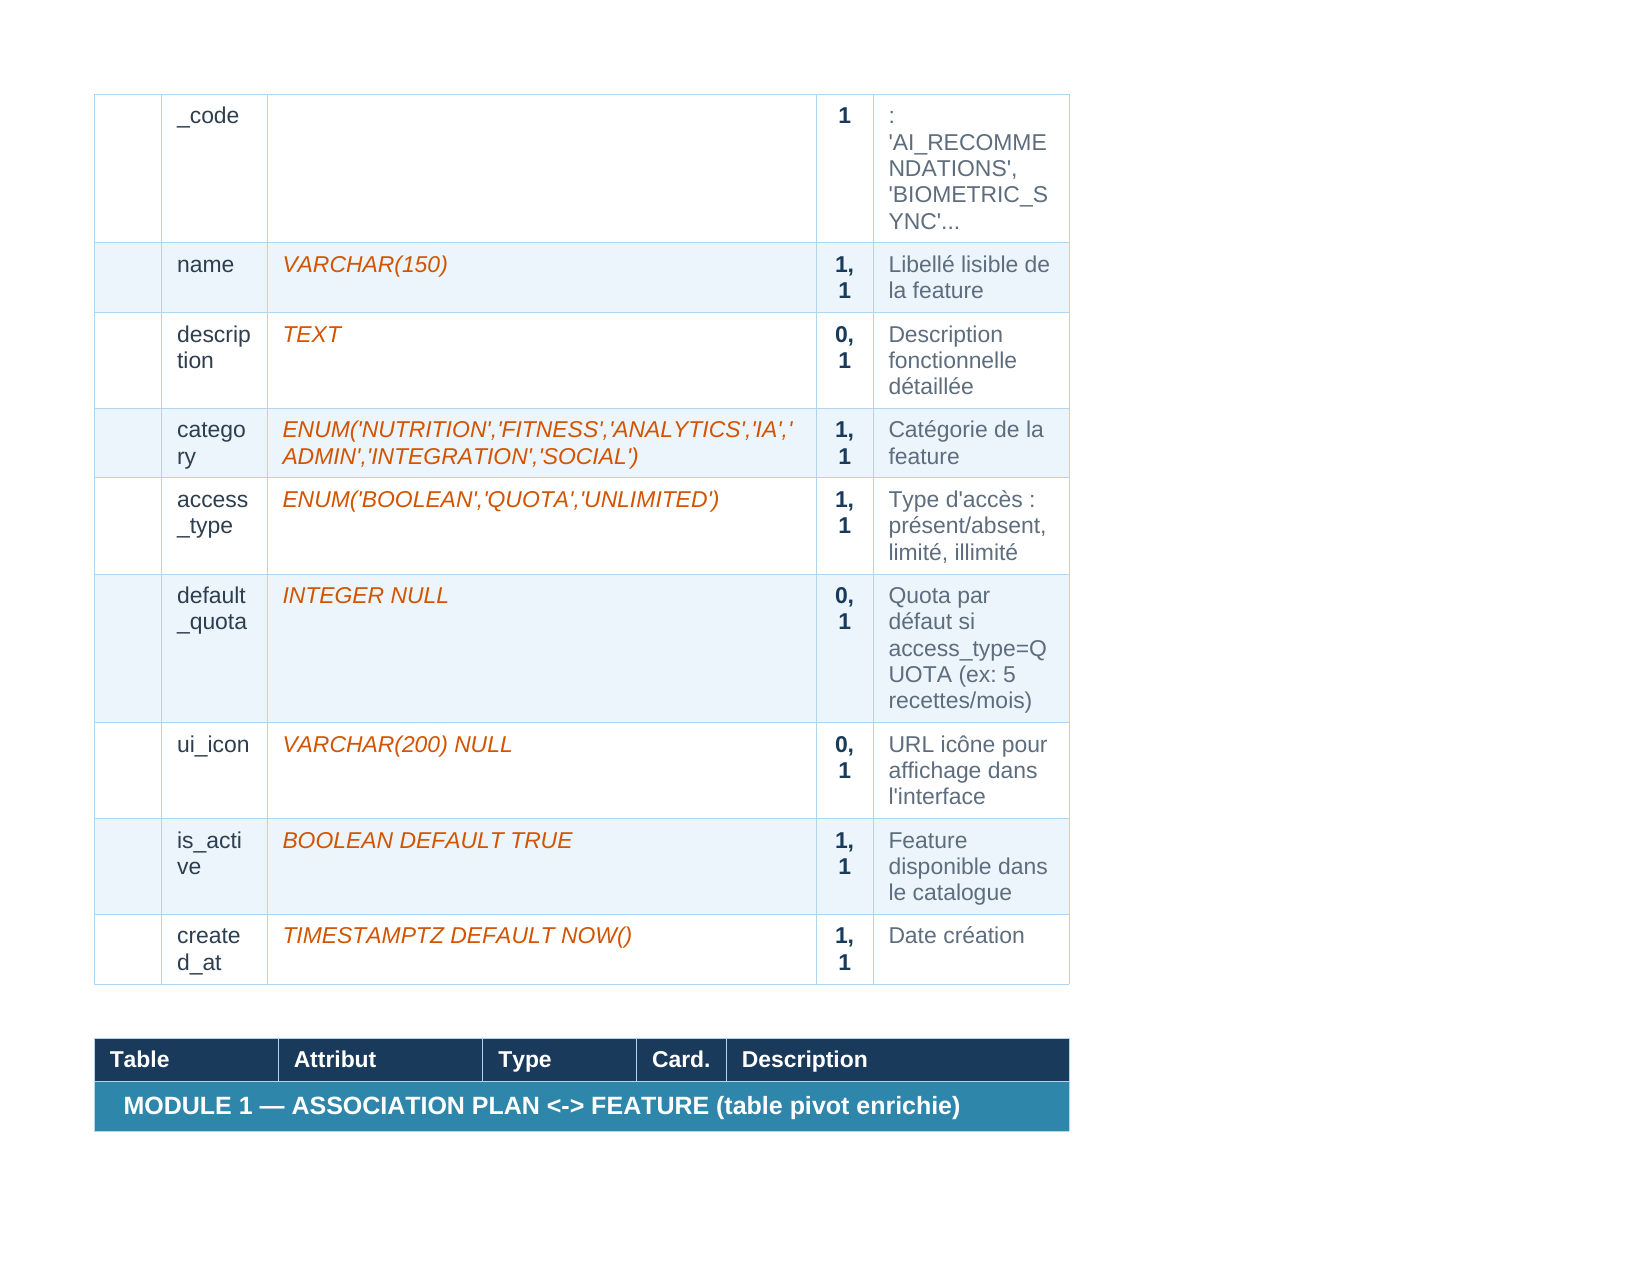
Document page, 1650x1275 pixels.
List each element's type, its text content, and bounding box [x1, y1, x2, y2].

table_cell [95, 819, 161, 914]
table_header Description [727, 1039, 1069, 1081]
table_cell _code [162, 95, 267, 242]
table_cell Feature disponible dans le catalogue [874, 819, 1069, 914]
table_cell [95, 915, 161, 983]
table_cell 1,1 [817, 478, 873, 573]
table_cell VARCHAR(150) [268, 243, 816, 312]
table_cell created_at [162, 915, 267, 983]
table_cell name [162, 243, 267, 312]
table_cell BOOLEAN DEFAULT TRUE [268, 819, 816, 914]
table_cell 1,1 [817, 243, 873, 312]
table_cell 0,1 [817, 575, 873, 722]
table_cell 1,1 [817, 409, 873, 477]
table_cell TEXT [268, 313, 816, 408]
table_cell ui_icon [162, 723, 267, 818]
table_cell [95, 575, 161, 722]
table_header Table [95, 1039, 278, 1081]
table_cell VARCHAR(200) NULL [268, 723, 816, 818]
table_cell [95, 409, 161, 477]
table_cell [95, 478, 161, 573]
table_cell [268, 95, 816, 242]
table_cell 1 [817, 95, 873, 242]
table_cell ENUM('NUTRITION','FITNESS','ANALYTICS','IA','ADMIN','INTEGRATION','SOCIAL') [268, 409, 816, 477]
table_cell Quota par défaut si access_type=QUOTA (ex: 5 recettes/mois) [874, 575, 1069, 722]
table_cell Type d'accès : présent/absent, limité, illimité [874, 478, 1069, 573]
table_cell Libellé lisible de la feature [874, 243, 1069, 312]
table_cell TIMESTAMPTZ DEFAULT NOW() [268, 915, 816, 983]
table_cell category [162, 409, 267, 477]
table_cell INTEGER NULL [268, 575, 816, 722]
table_cell 1,1 [817, 915, 873, 983]
table_cell access_type [162, 478, 267, 573]
table_cell MODULE 1 — ASSOCIATION PLAN <-> FEATURE (table pivot enrichie) [95, 1082, 1069, 1131]
table_cell description [162, 313, 267, 408]
table_cell 1,1 [817, 819, 873, 914]
table_cell URL icône pour affichage dans l'interface [874, 723, 1069, 818]
table_cell default_quota [162, 575, 267, 722]
table_cell : 'AI_RECOMMENDATIONS', 'BIOMETRIC_SYNC'... [874, 95, 1069, 242]
table_cell [95, 243, 161, 312]
table_header Attribut [279, 1039, 482, 1081]
table_cell Date création [874, 915, 1069, 983]
table_cell [95, 95, 161, 242]
table_cell is_active [162, 819, 267, 914]
table_cell 0,1 [817, 723, 873, 818]
table_header Card. [637, 1039, 726, 1081]
table_cell Catégorie de la feature [874, 409, 1069, 477]
table_cell Description fonctionnelle détaillée [874, 313, 1069, 408]
table_header Type [483, 1039, 636, 1081]
table_cell 0,1 [817, 313, 873, 408]
table_cell ENUM('BOOLEAN','QUOTA','UNLIMITED') [268, 478, 816, 573]
table_cell [95, 313, 161, 408]
table_cell [95, 723, 161, 818]
